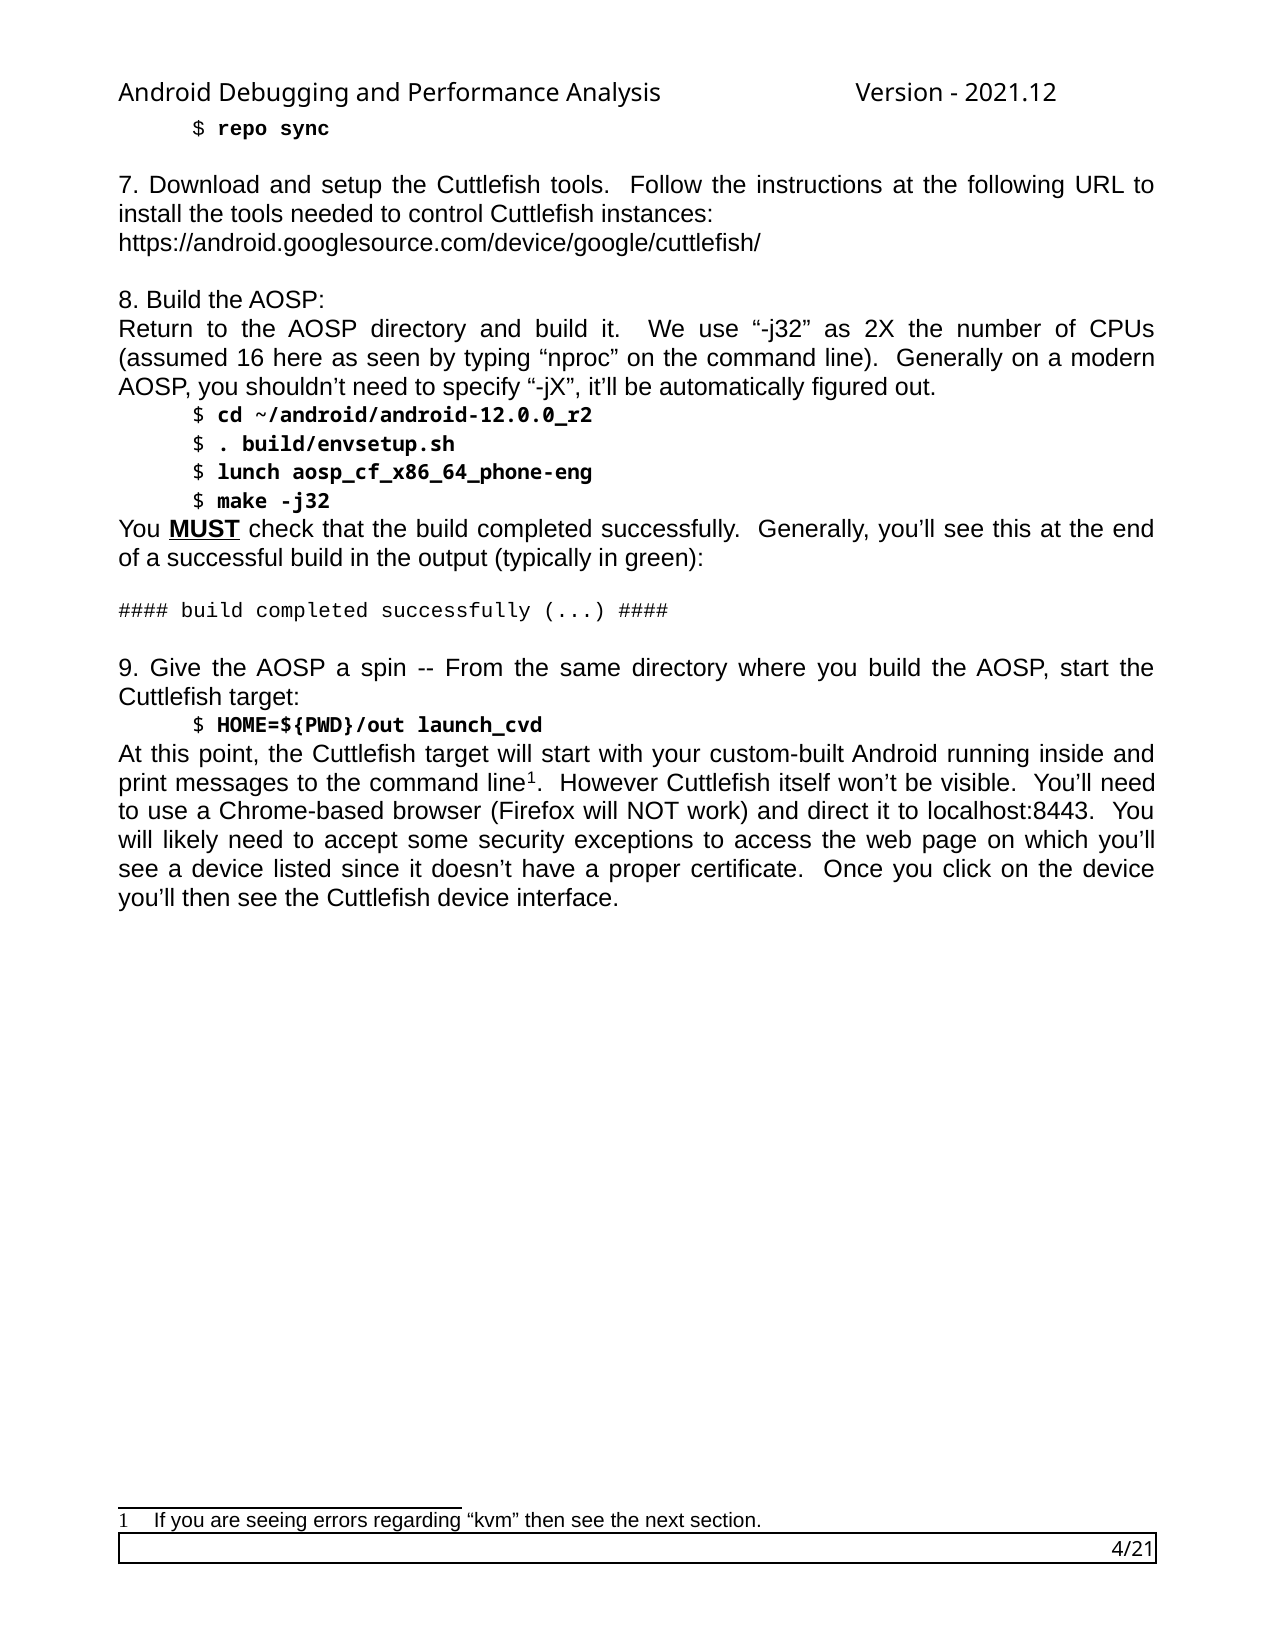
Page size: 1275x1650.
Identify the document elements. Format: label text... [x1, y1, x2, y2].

text $ cd ~/android/android-12.0.0_r2 [192, 401, 1157, 429]
text Return to the AOSP directory and build it. We use “-j32” as 2X the number of CPUs (assumed 16 here as seen by typing “nproc” on the command line). Generally on a modern AOSP, you shouldn’t need to specify “-jX”, it’ll be automatically figured out. [118, 314, 1157, 401]
text $ . build/envsetup.sh [192, 429, 1157, 457]
text #### build completed successfully (...) #### [118, 601, 1157, 624]
text $ lunch aosp_cf_x86_64_phone-eng [192, 457, 1157, 486]
text If you are seeing errors regarding “kvm” then see the next section. [118, 1508, 1157, 1532]
text $ HOME=${PWD}/out launch_cvd [192, 710, 1157, 739]
text You MUST check that the build completed successfully. Generally, you’ll see this at the end of a successful build in the output (typically in green): [118, 514, 1157, 572]
text At this point, the Cuttlefish target will start with your custom-built Android running inside and print messages to the command line. However Cuttlefish itself won’t be visible. You’ll need to use a Chrome-based browser (Firefox will NOT work) and direct it to localhost:8443. You will likely need to accept some security exceptions to access the web page on which you’ll see a device listed since it doesn’t have a proper certificate. Once you click on the device you’ll then see the Cuttlefish device interface. [118, 739, 1157, 911]
text $ repo sync [192, 118, 1157, 142]
text 9. Give the AOSP a spin -- From the same directory where you build the AOSP, start the Cuttlefish target: [118, 653, 1157, 710]
text 7. Download and setup the Cuttlefish tools. Follow the instructions at the following URL to install the tools needed to control Cuttlefish instances: [118, 171, 1157, 228]
text $ make -j32 [192, 486, 1157, 514]
text https://android.googlesource.com/device/google/cuttlefish/ [118, 228, 1157, 257]
text 8. Build the AOSP: [118, 286, 1157, 314]
